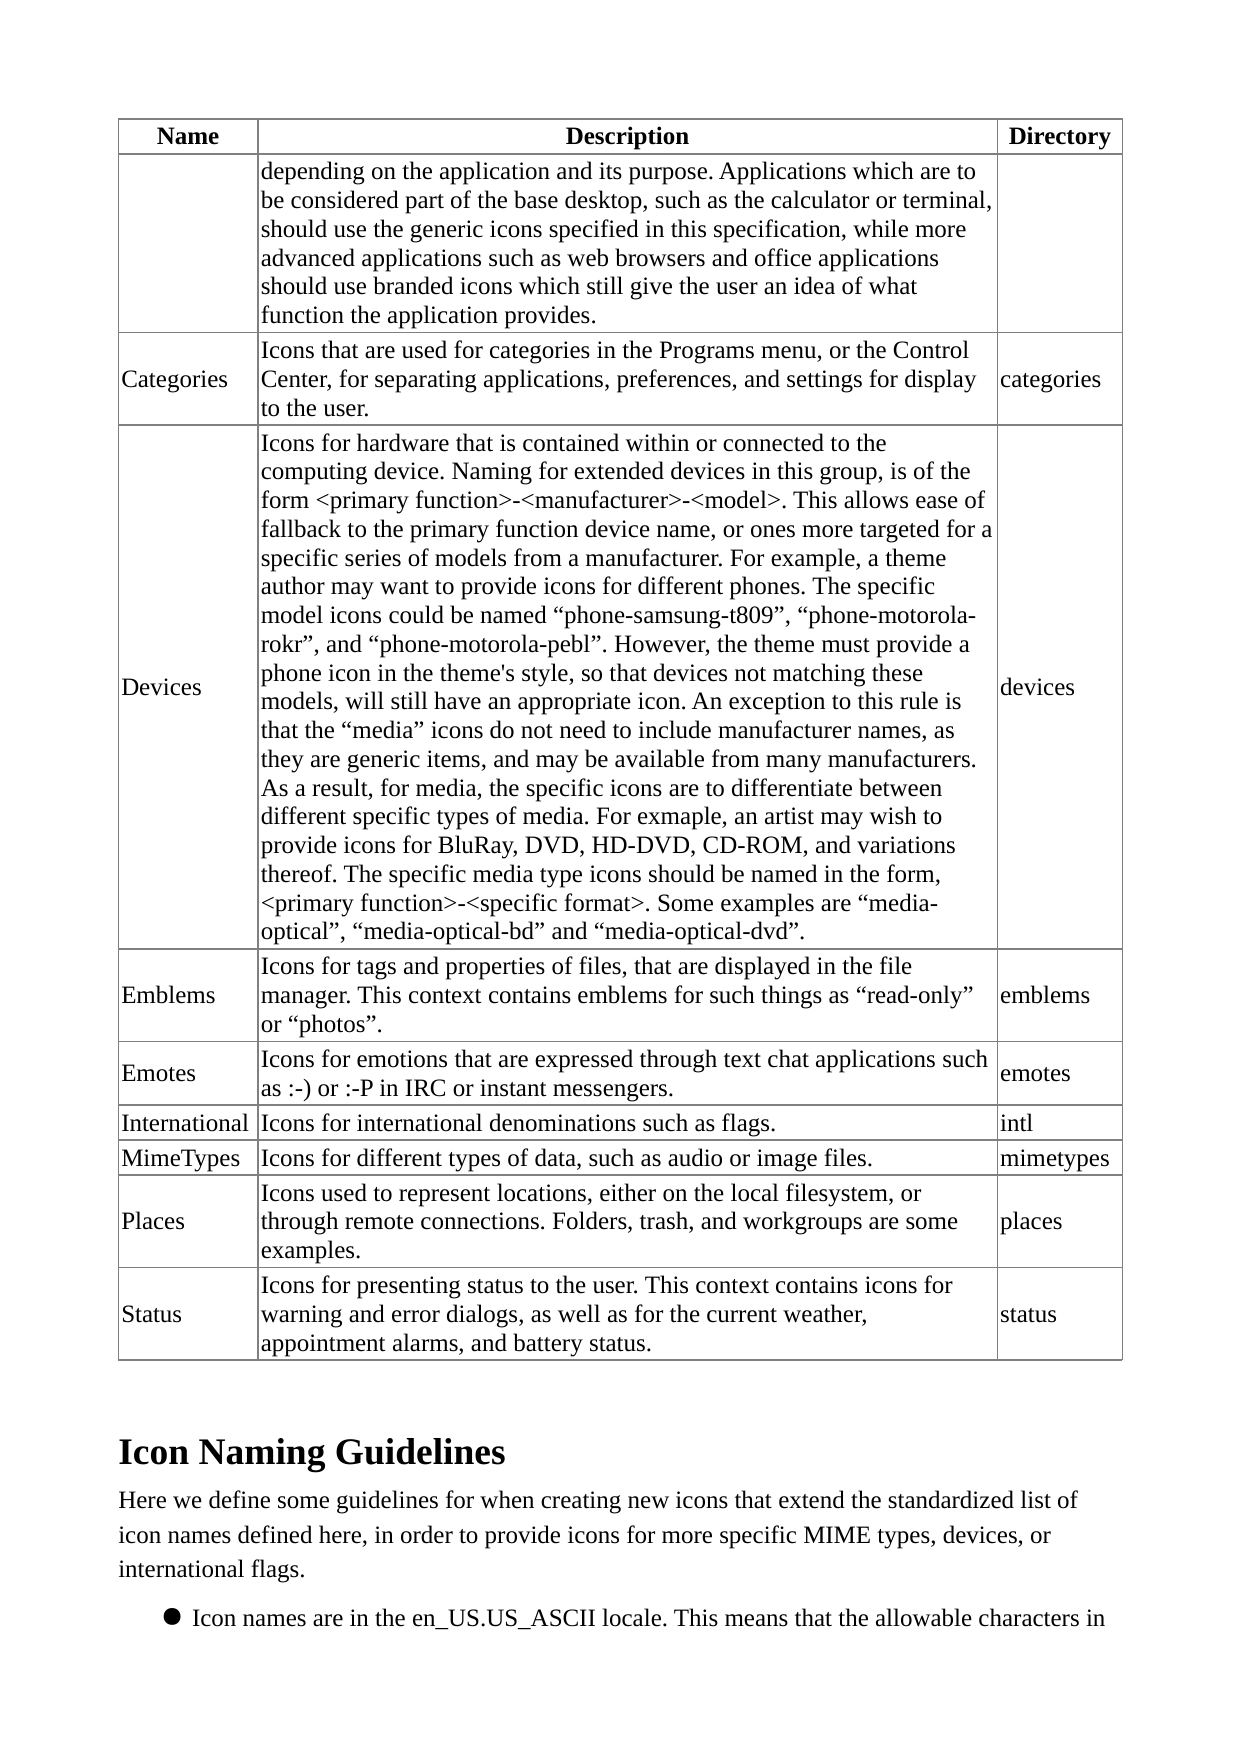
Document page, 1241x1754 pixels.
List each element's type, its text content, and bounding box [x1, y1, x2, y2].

table_cell Categories [119, 333, 257, 424]
table_cell Icons for emotions that are expressed through text chat applications such as :-) or :-P in IRC or instant messengers. [259, 1042, 997, 1104]
list Icon names are in the en_US.US_ASCII locale. This means that the allowable characters in [162, 1603, 1122, 1632]
text Here we define some guidelines for when creating new icons that extend the standardized list of icon names defined here, in order to provide icons for more specific MIME types, devices, or international flags. [118, 1485, 1122, 1583]
table_cell International [119, 1106, 257, 1139]
table_cell Places [119, 1176, 257, 1267]
table_cell MimeTypes [119, 1141, 257, 1174]
table_cell Icons for presenting status to the user. This context contains icons for warning and error dialogs, as well as for the current weather, appointment alarms, and battery status. [259, 1268, 997, 1359]
table_cell emotes [998, 1042, 1122, 1104]
table_cell Icons that are used for categories in the Programs menu, or the Control Center, for separating applications, preferences, and settings for display to the user. [259, 333, 997, 424]
table_cell [998, 155, 1122, 332]
table_cell places [998, 1176, 1122, 1267]
table_cell emblems [998, 950, 1122, 1041]
table_cell Emblems [119, 950, 257, 1041]
table_cell Icons for international denominations such as flags. [259, 1106, 997, 1139]
table_cell depending on the application and its purpose. Applications which are to be considered part of the base desktop, such as the calculator or terminal, should use the generic icons specified in this specification, while more advanced applications such as web browsers and office applications should use branded icons which still give the user an idea of what function the application provides. [259, 155, 997, 332]
subtitle Icon Naming Guidelines [118, 1430, 1122, 1473]
table_cell Icons for different types of data, such as audio or image files. [259, 1141, 997, 1174]
table_cell Emotes [119, 1042, 257, 1104]
table_cell [119, 155, 257, 332]
table_cell status [998, 1268, 1122, 1359]
table_cell Icons used to represent locations, either on the local filesystem, or through remote connections. Folders, trash, and workgroups are some examples. [259, 1176, 997, 1267]
table_cell Status [119, 1268, 257, 1359]
table_cell mimetypes [998, 1141, 1122, 1174]
table_cell Devices [119, 426, 257, 948]
table_cell intl [998, 1106, 1122, 1139]
table_cell devices [998, 426, 1122, 948]
table_cell categories [998, 333, 1122, 424]
table_cell Icons for tags and properties of files, that are displayed in the file manager. This context contains emblems for such things as “read-only” or “photos”. [259, 950, 997, 1041]
table_cell Icons for hardware that is contained within or connected to the computing device. Naming for extended devices in this group, is of the form <primary function>-<manufacturer>-<model>. This allows ease of fallback to the primary function device name, or ones more targeted for a specific series of models from a manufacturer. For example, a theme author may want to provide icons for different phones. The specific model icons could be named “phone-samsung-t809”, “phone-motorola-rokr”, and “phone-motorola-pebl”. However, the theme must provide a phone icon in the theme's style, so that devices not matching these models, will still have an appropriate icon. An exception to this rule is that the “media” icons do not need to include manufacturer names, as they are generic items, and may be available from many manufacturers. As a result, for media, the specific icons are to differentiate between different specific types of media. For exmaple, an artist may wish to provide icons for BluRay, DVD, HD-DVD, CD-ROM, and variations thereof. The specific media type icons should be named in the form, <primary function>-<specific format>. Some examples are “media-optical”, “media-optical-bd” and “media-optical-dvd”. [259, 426, 997, 948]
table_header Description [259, 120, 997, 153]
table_header Name [119, 120, 257, 153]
table_header Directory [998, 120, 1122, 153]
